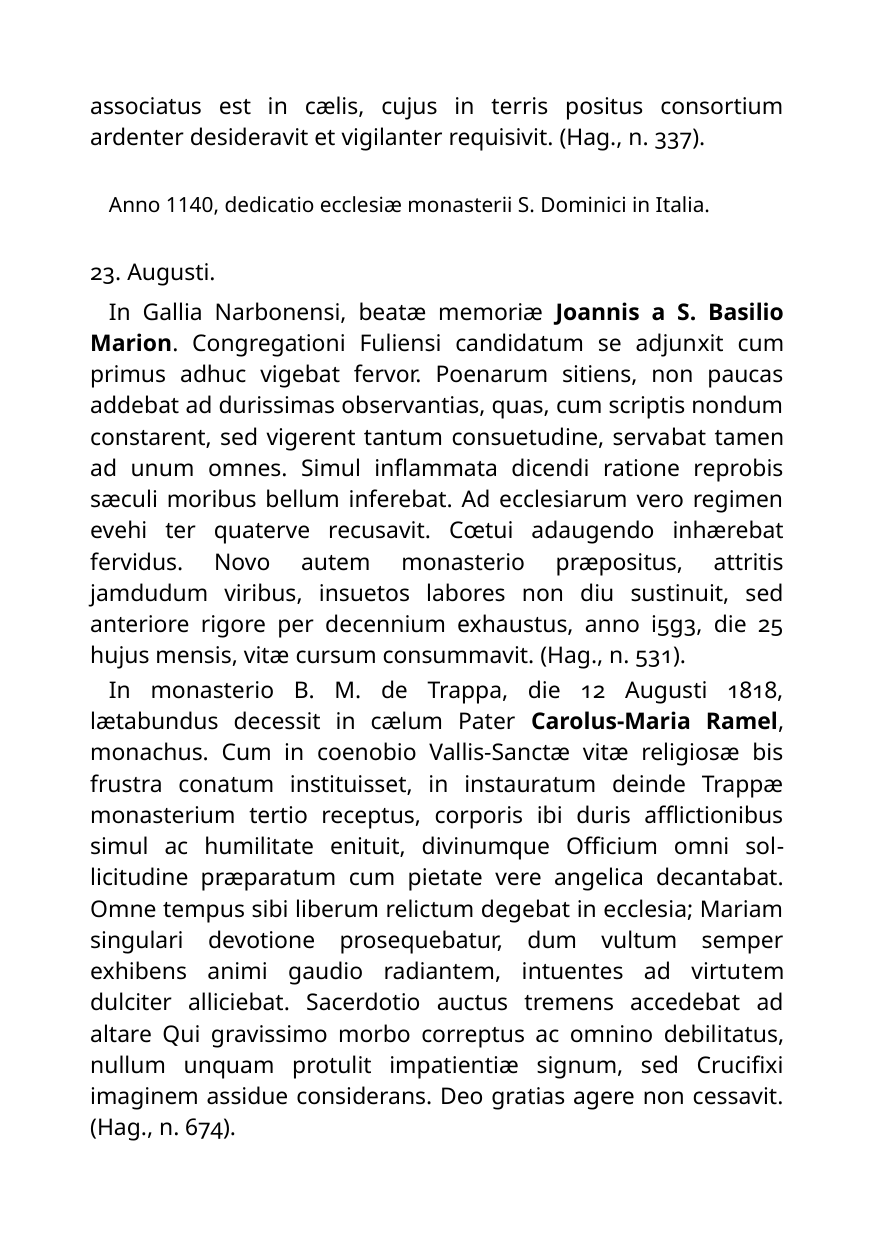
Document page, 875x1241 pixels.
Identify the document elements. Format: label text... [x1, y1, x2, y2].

text 23. Augusti. [90, 256, 784, 287]
text In monasterio B. M. de Trappa, die 12 Augusti 1818, lætabundus decessit in cælum Pater Carolus-Maria Ramel, monachus. Cum in coenobio Vallis-Sanctæ vitæ religiosæ bis frustra conatum instituisset, in instauratum deinde Trappæ monasterium tertio receptus, corporis ibi duris afflictionibus simul ac humilitate enituit, divinumque Officium omni sol­licitudine præparatum cum pietate vere angelica decantabat. Omne tempus sibi liberum relictum degebat in ecclesia; Mariam singulari devotione prosequebatur, dum vultum semper exhibens animi gaudio radiantem, intuentes ad virtu­tem dulciter alliciebat. Sacerdotio auctus tremens accedebat ad altare Qui gravissimo morbo correptus ac omnino debili­tatus, nullum unquam protulit impatientiæ signum, sed Crucifixi imaginem assidue considerans. Deo gratias agere non cessavit. (Hag., n. 674). [90, 674, 784, 1142]
text In Gallia Narbonensi, beatæ memoriæ Joannis a S. Basilio Marion. Congregationi Fuliensi candidatum se adjun­xit cum primus adhuc vigebat fervor. Poenarum sitiens, non paucas addebat ad durissimas observantias, quas, cum scriptis nondum constarent, sed vigerent tantum consuetudine, serva­bat tamen ad unum omnes. Simul inflammata dicendi ratione reprobis sæculi moribus bellum inferebat. Ad ecclesiarum vero regimen evehi ter quaterve recusavit. Cœtui adaugendo inhærebat fervidus. Novo autem monasterio præpositus, attritis jamdudum viribus, insuetos labores non diu sustinuit, sed anteriore rigore per decennium exhaustus, anno i5g3, die 25 hujus mensis, vitæ cursum consummavit. (Hag., n. 531). [90, 296, 784, 671]
text associatus est in cælis, cujus in terris positus consortium ardenter desideravit et vigilanter requisivit. (Hag., n. 337). [90, 90, 784, 152]
text Anno 1140, dedicatio ecclesiæ monasterii S. Dominici in Italia. [90, 190, 784, 218]
